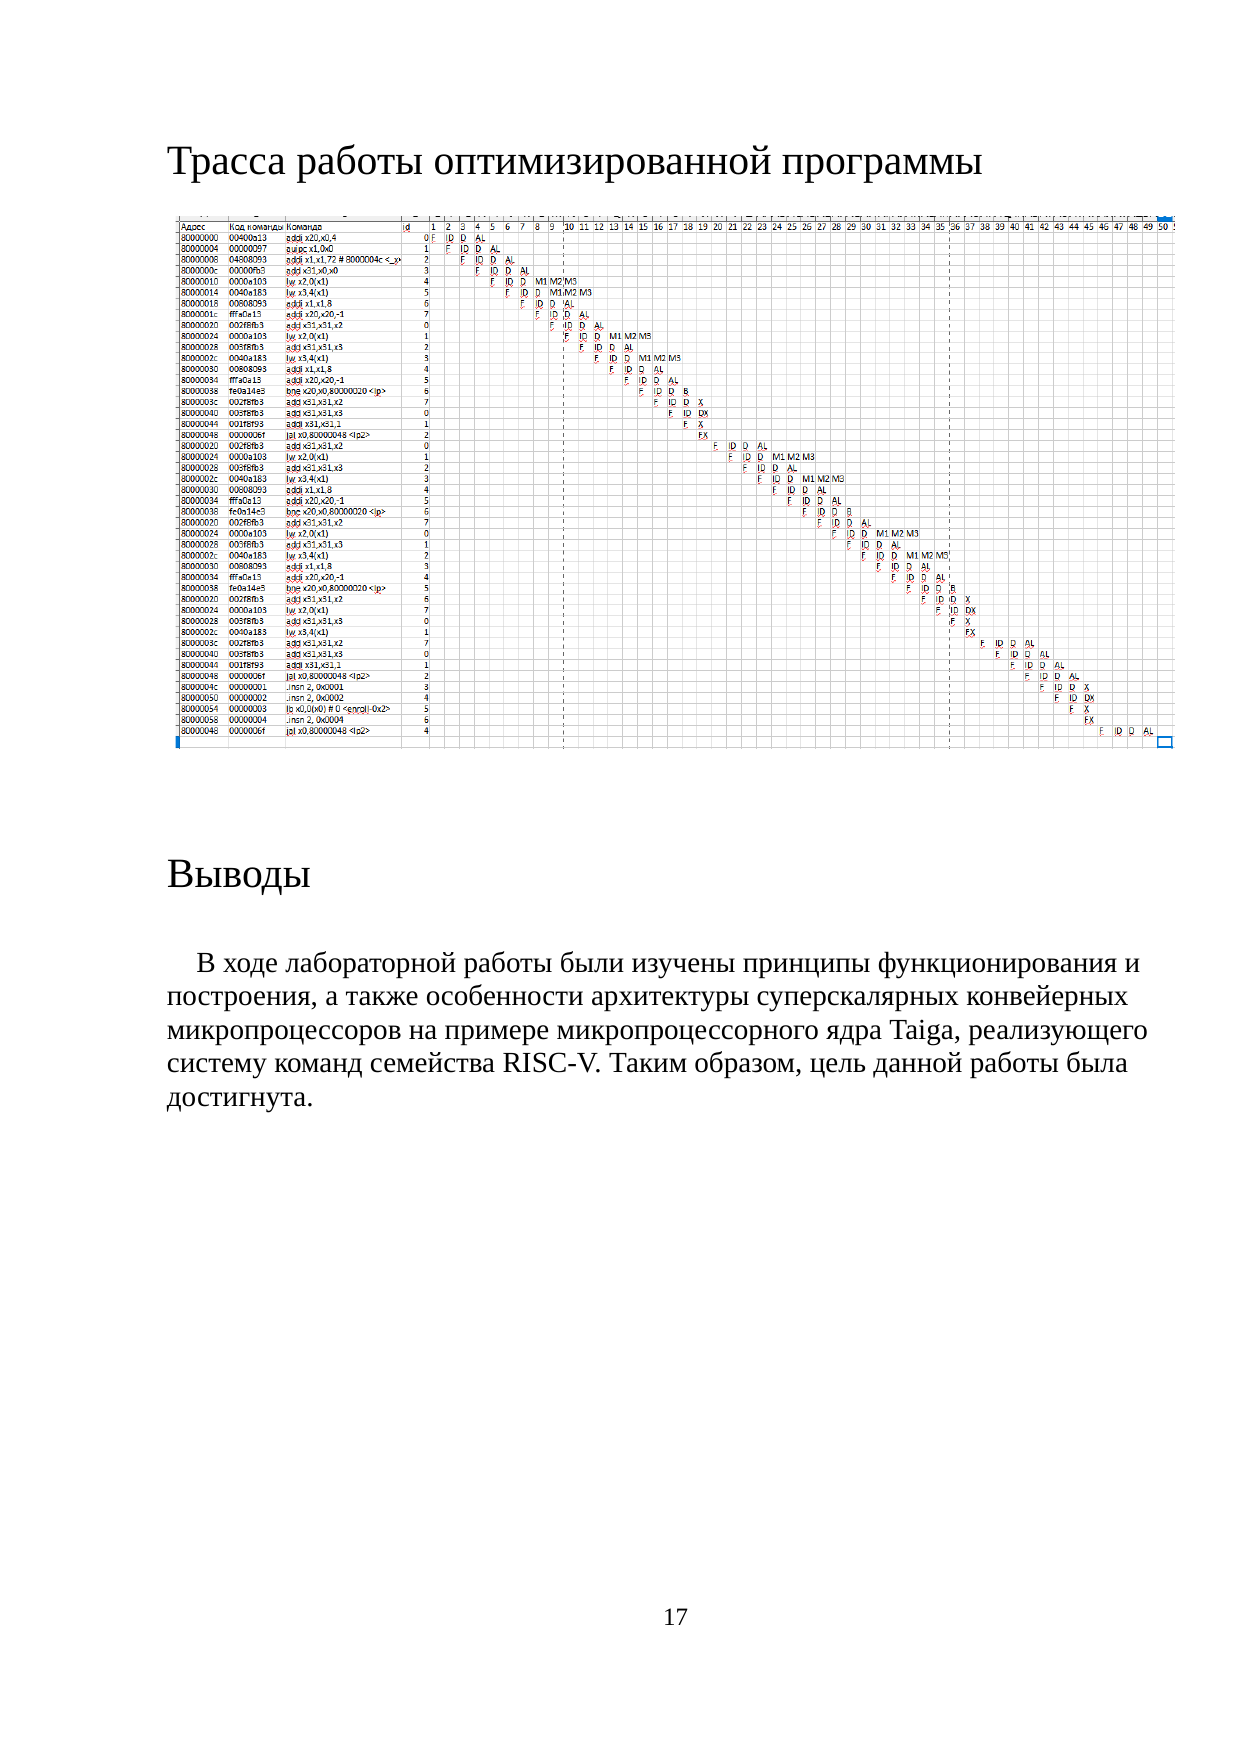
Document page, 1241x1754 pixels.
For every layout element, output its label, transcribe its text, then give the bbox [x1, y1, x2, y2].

subtitle В ходе лабораторной работы были изучены принципы функционирования и построения, а также особенности архитектуры суперскалярных конвейерных микропроцессоров на примере микропроцессорного ядра Taiga, реализующего систему команд семейства RISC-V. Таким образом, цель данной работы была достигнута. [167, 945, 1166, 1112]
subtitle Трасса работы оптимизированной программы [167, 135, 1166, 183]
picture [175, 216, 1175, 749]
subtitle Выводы [167, 849, 1166, 897]
